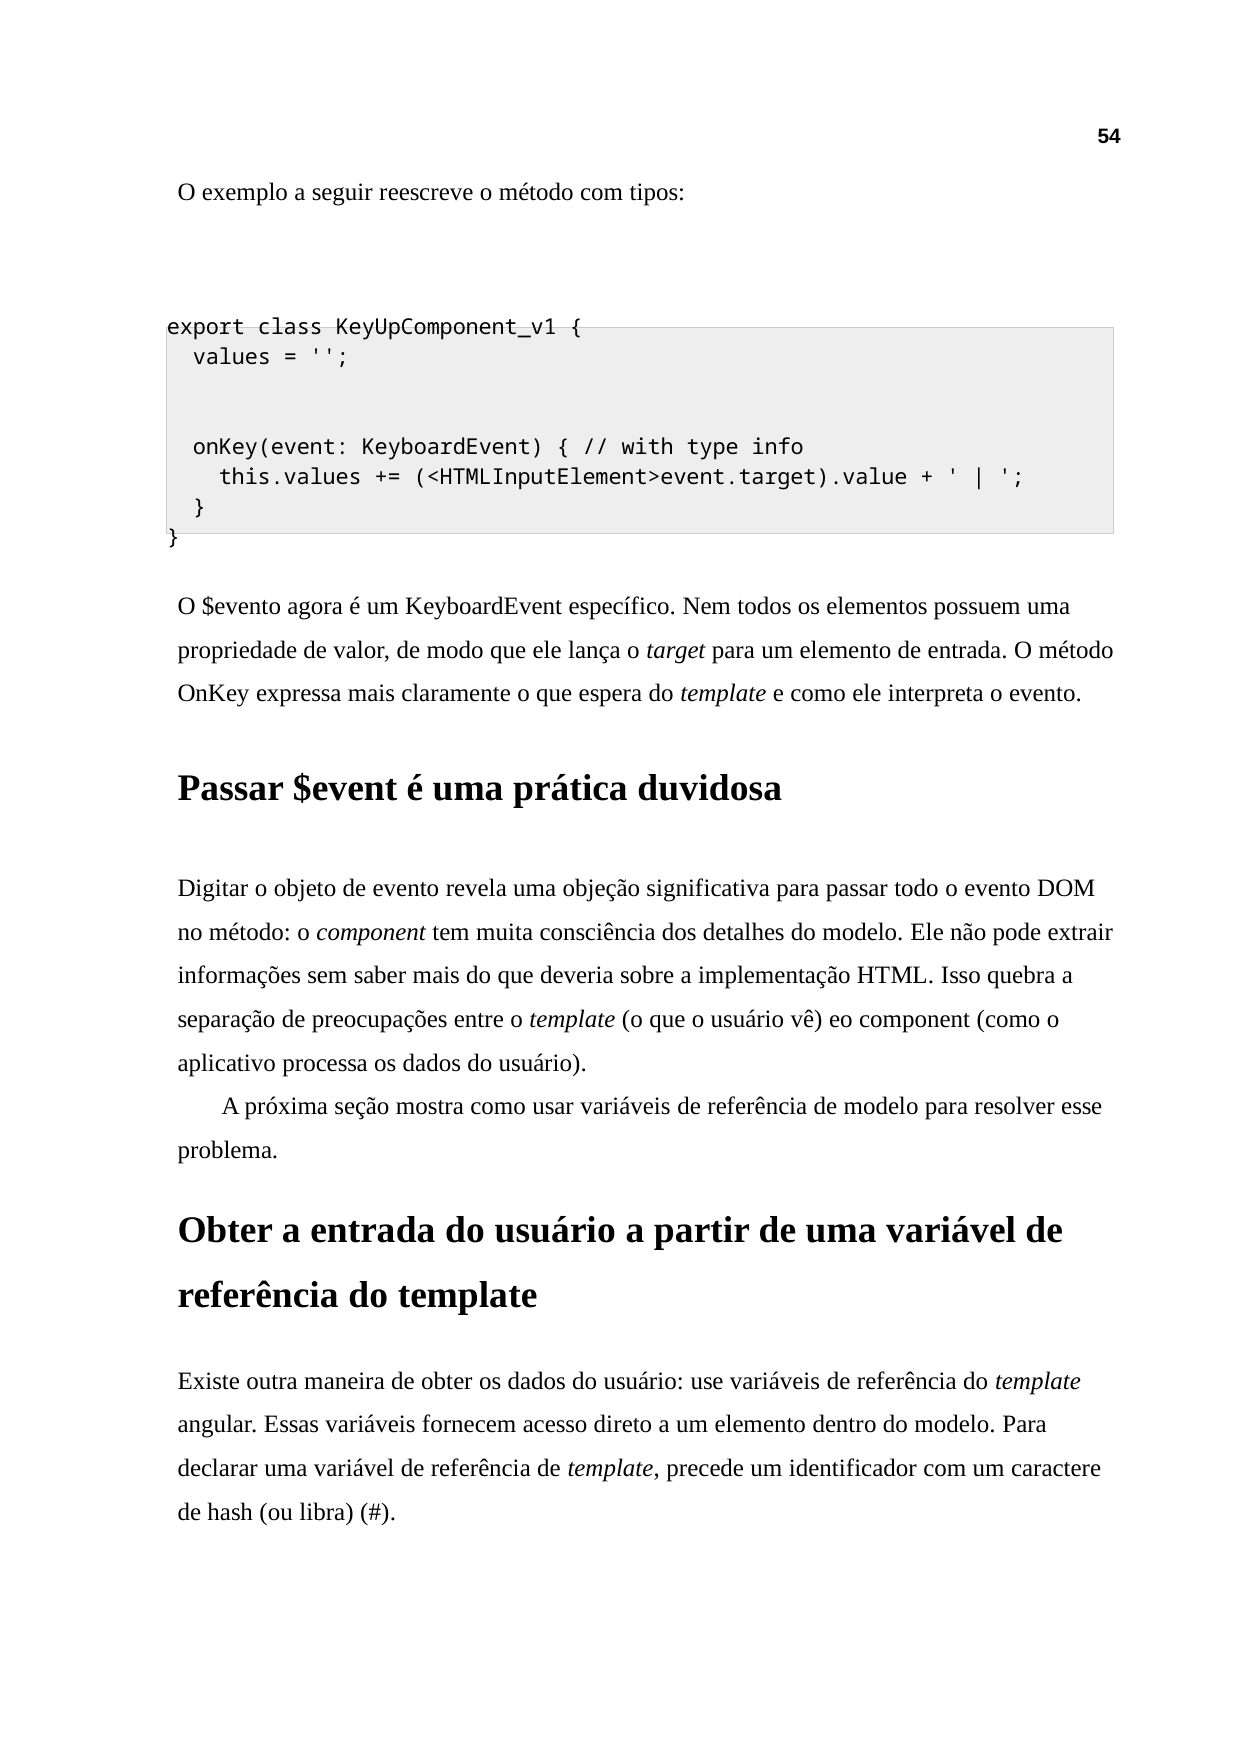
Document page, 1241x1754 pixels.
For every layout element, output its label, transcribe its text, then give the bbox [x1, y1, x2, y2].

text Digitar o objeto de evento revela uma objeção significativa para passar todo o evento DOM no método: o component tem muita consciência dos detalhes do modelo. Ele não pode extrair informações sem saber mais do que deveria sobre a implementação HTML. Isso quebra a separação de preocupações entre o template (o que o usuário vê) eo component (como o aplicativo processa os dados do usuário). [177, 830, 1122, 1077]
text O $evento agora é um KeyboardEvent específico. Nem todos os elementos possuem uma propriedade de valor, de modo que ele lança o target para um elemento de entrada. O método OnKey expressa mais claramente o que espera do template e como ele interpreta o evento. [177, 591, 1122, 707]
text Obter a entrada do usuário a partir de uma variável de referência do template [177, 1208, 1122, 1315]
text Passar $event é uma prática duvidosa [177, 765, 1122, 808]
text O exemplo a seguir reescreve o método com tipos: [177, 177, 1122, 206]
text Existe outra maneira de obter os dados do usuário: use variáveis ​​de referência do template angular. Essas variáveis ​​fornecem acesso direto a um elemento dentro do modelo. Para declarar uma variável de referência de template, precede um identificador com um caractere de hash (ou libra) (#). [177, 1366, 1122, 1526]
text A próxima seção mostra como usar variáveis ​de referência de modelo para resolver esse problema. [177, 1091, 1122, 1164]
